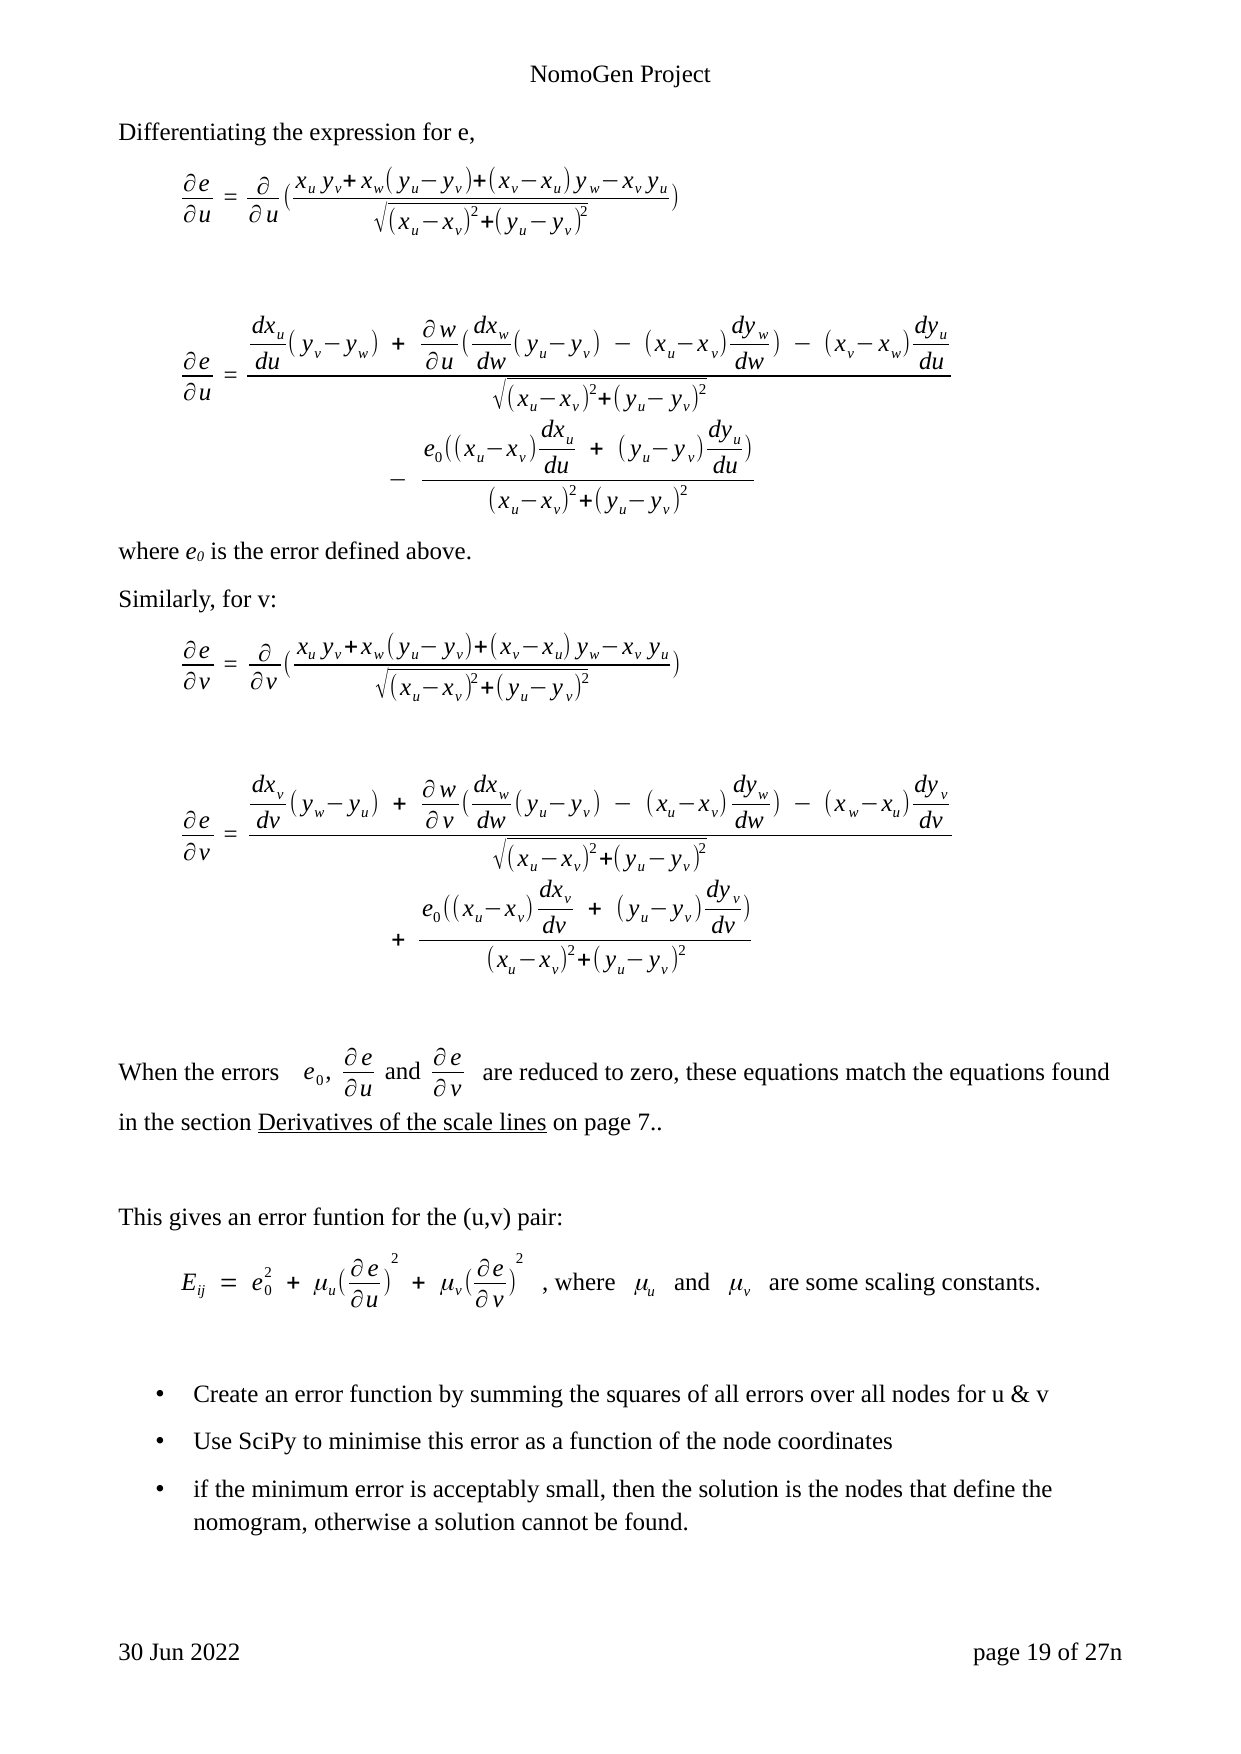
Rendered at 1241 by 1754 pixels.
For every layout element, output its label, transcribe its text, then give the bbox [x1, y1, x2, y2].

text Differentiating the expression for e, [118, 117, 1122, 146]
text When the errors are reduced to zero, these equations match the equations found in the section Derivatives of the scale lines on page 7.. [118, 1044, 1122, 1136]
text where e0 is the error defined above. [118, 536, 1122, 565]
text This gives an error funtion for the (u,v) pair: [118, 1202, 1122, 1231]
text , whereandare some scaling constants. [162, 1250, 1122, 1312]
list Create an error function by summing the squares of all errors over all nodes for u & v [156, 1379, 1122, 1407]
text ​​ [162, 165, 1122, 238]
text Similarly, for v: [118, 584, 1122, 613]
list if the minimum error is acceptably small, then the solution is the nodes that define the nomogram, otherwise a solution cannot be found. [156, 1474, 1122, 1536]
list Use SciPy to minimise this error as a function of the node coordinates [156, 1426, 1122, 1455]
